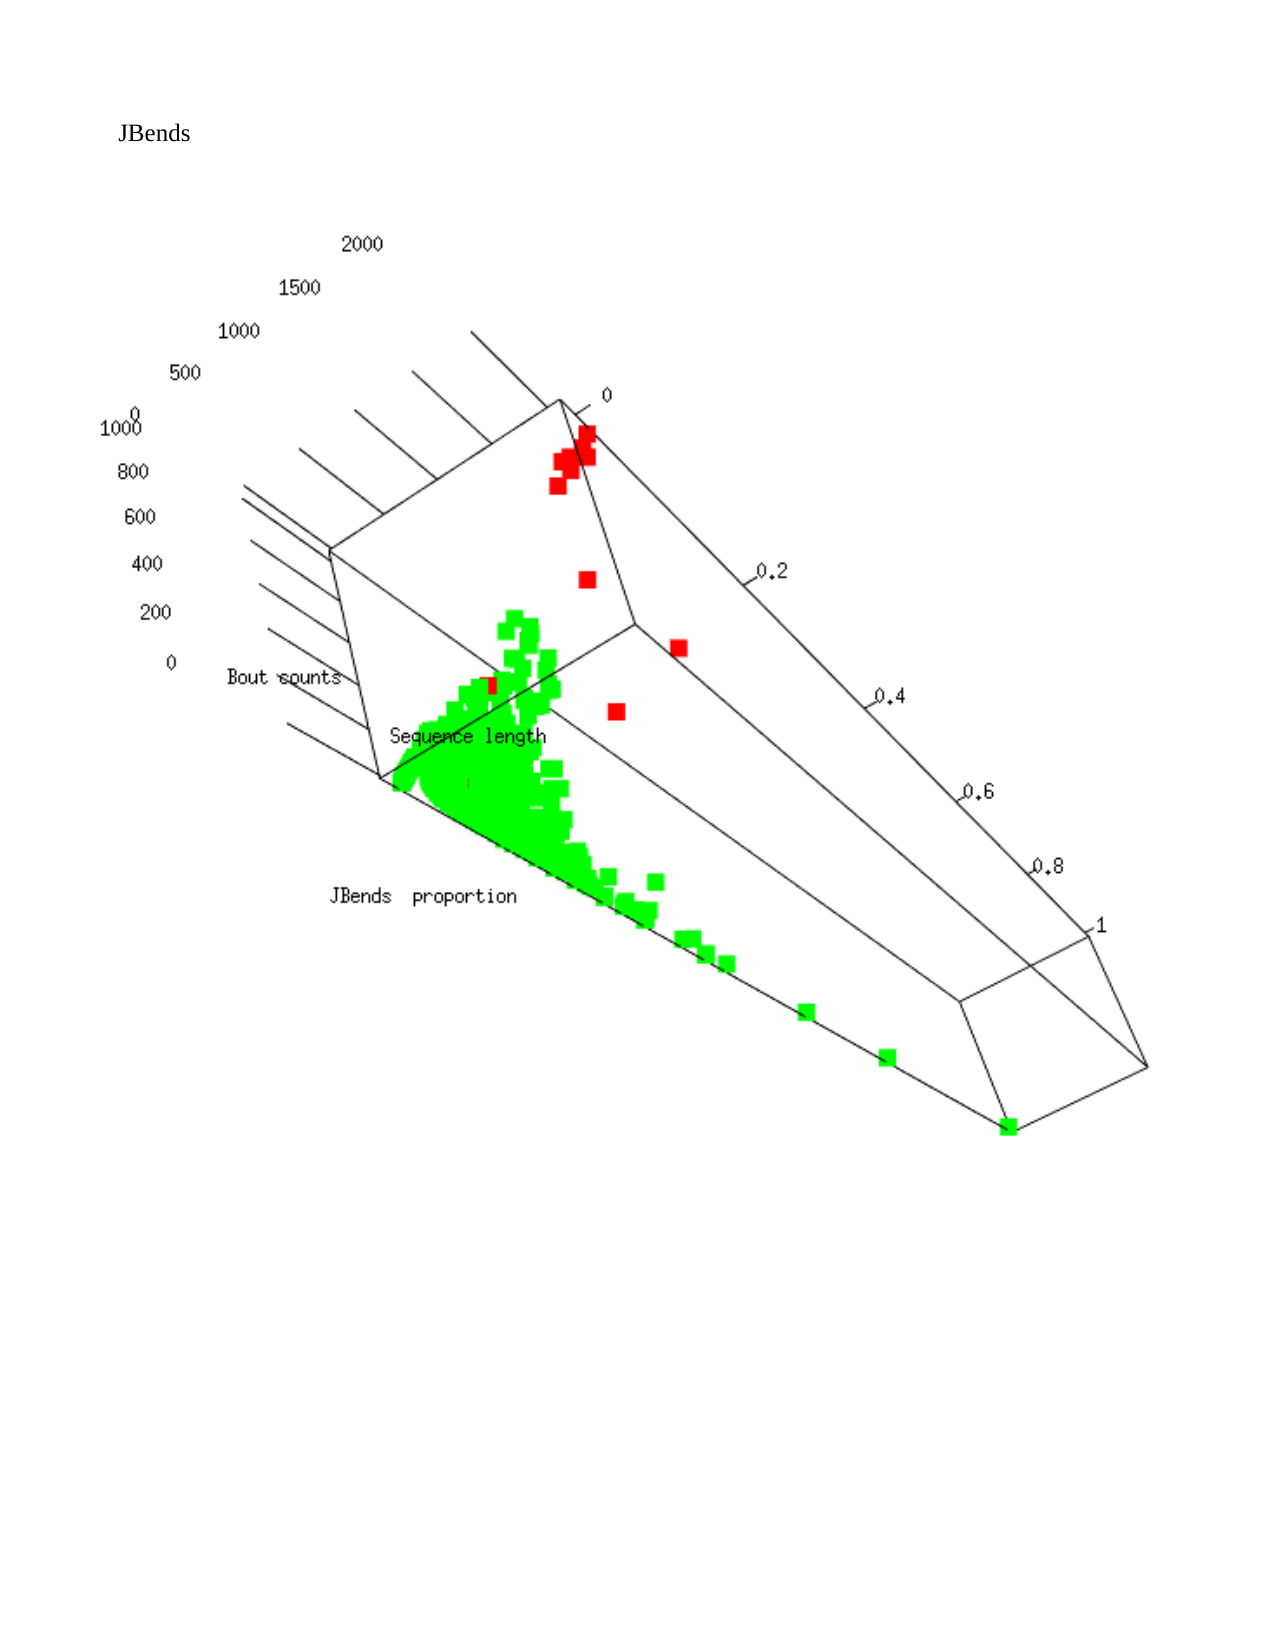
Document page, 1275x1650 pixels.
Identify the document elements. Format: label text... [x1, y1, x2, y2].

text JBends [118, 118, 1157, 147]
picture [39, 179, 1176, 1195]
